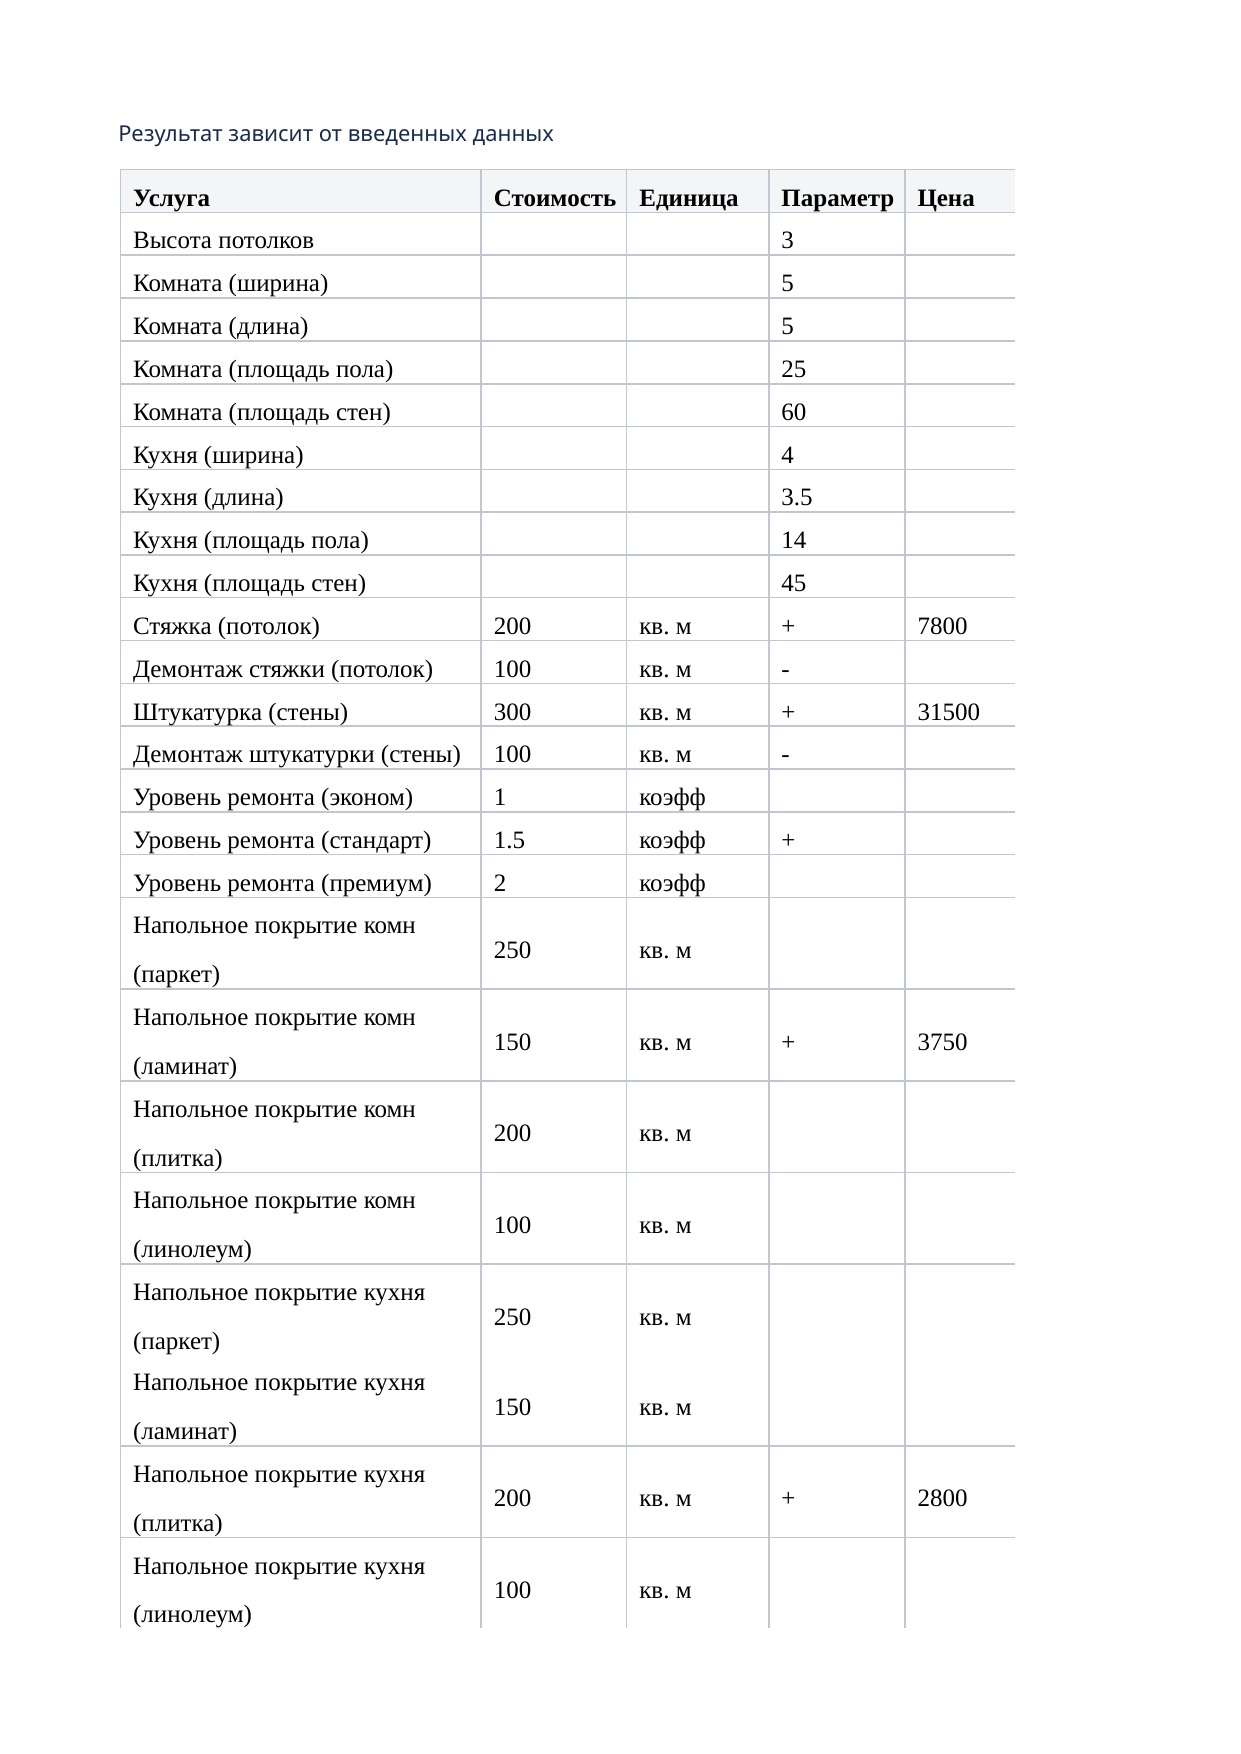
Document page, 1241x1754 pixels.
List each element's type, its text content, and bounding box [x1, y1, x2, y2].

table_cell Уровень ремонта (эконом) [121, 770, 480, 811]
table_cell [627, 213, 768, 254]
table_cell Демонтаж штукатурки (стены) [121, 727, 480, 768]
table_cell [906, 256, 1015, 297]
table_cell [770, 1082, 904, 1172]
table_cell [482, 213, 626, 254]
table_cell кв. м [627, 641, 768, 682]
table_cell [906, 299, 1015, 340]
table_header Услуга [121, 170, 480, 212]
table_cell кв. м [627, 684, 768, 725]
table_cell Напольное покрытие кухня (паркет) [121, 1265, 480, 1355]
table_cell [906, 641, 1015, 682]
table_cell [906, 1538, 1015, 1628]
table_cell [906, 813, 1015, 854]
table_cell кв. м [627, 1265, 768, 1355]
table_cell - [770, 727, 904, 768]
table_cell 5 [770, 299, 904, 340]
table_cell Демонтаж стяжки (потолок) [121, 641, 480, 682]
table_cell кв. м [627, 1173, 768, 1263]
table_cell 100 [482, 727, 626, 768]
table_cell [770, 1355, 904, 1445]
table_cell кв. м [627, 1355, 768, 1445]
table_cell 1 [482, 770, 626, 811]
table_cell Напольное покрытие комн (паркет) [121, 898, 480, 988]
table_cell Напольное покрытие кухня (плитка) [121, 1447, 480, 1537]
table_cell Напольное покрытие кухня (ламинат) [121, 1355, 480, 1445]
table_cell [906, 385, 1015, 426]
table_cell [482, 342, 626, 383]
table_cell [770, 770, 904, 811]
table_cell 5 [770, 256, 904, 297]
table_cell 300 [482, 684, 626, 725]
table_cell [482, 556, 626, 597]
table_cell [906, 898, 1015, 988]
table_cell [770, 898, 904, 988]
table_cell 100 [482, 1538, 626, 1628]
table_cell Кухня (длина) [121, 470, 480, 511]
table_cell 45 [770, 556, 904, 597]
table_cell 150 [482, 990, 626, 1080]
table_header Стоимость [482, 170, 626, 212]
table_cell 3750 [906, 990, 1015, 1080]
table_cell Комната (длина) [121, 299, 480, 340]
table_cell [906, 513, 1015, 554]
table_cell кв. м [627, 727, 768, 768]
table_cell Комната (ширина) [121, 256, 480, 297]
table_header Параметр [770, 170, 904, 212]
table_cell Напольное покрытие комн (линолеум) [121, 1173, 480, 1263]
table_cell + [770, 990, 904, 1080]
table_cell + [770, 598, 904, 640]
table_cell кв. м [627, 1538, 768, 1628]
table_cell [906, 1173, 1015, 1263]
table_cell 7800 [906, 598, 1015, 640]
table_cell [627, 427, 768, 468]
table_cell Уровень ремонта (премиум) [121, 855, 480, 897]
table_cell + [770, 1447, 904, 1537]
table_cell 2800 [906, 1447, 1015, 1537]
table_header Цена [906, 170, 1015, 212]
table_cell Напольное покрытие комн (ламинат) [121, 990, 480, 1080]
table_cell Уровень ремонта (стандарт) [121, 813, 480, 854]
table_cell [482, 385, 626, 426]
text Результат зависит от введенных данных [118, 118, 1122, 148]
table_cell 31500 [906, 684, 1015, 725]
table_cell [906, 213, 1015, 254]
table_cell кв. м [627, 990, 768, 1080]
table_cell 2 [482, 855, 626, 897]
table_cell [482, 470, 626, 511]
table_cell [906, 1355, 1015, 1445]
table_cell Кухня (площадь стен) [121, 556, 480, 597]
table_cell [906, 470, 1015, 511]
table_cell Комната (площадь пола) [121, 342, 480, 383]
table_cell 200 [482, 1447, 626, 1537]
table_cell [906, 1265, 1015, 1355]
table_cell кв. м [627, 898, 768, 988]
table_cell [906, 342, 1015, 383]
table_cell [627, 513, 768, 554]
table_cell [627, 385, 768, 426]
table_cell 3.5 [770, 470, 904, 511]
table_cell [906, 855, 1015, 897]
table_cell [482, 256, 626, 297]
table_cell [906, 1082, 1015, 1172]
table_cell Высота потолков [121, 213, 480, 254]
table_cell [906, 727, 1015, 768]
table_cell 150 [482, 1355, 626, 1445]
table_cell [627, 299, 768, 340]
table_cell 1.5 [482, 813, 626, 854]
table_cell кв. м [627, 1447, 768, 1537]
table_cell [627, 556, 768, 597]
table_cell [906, 556, 1015, 597]
table_cell [770, 855, 904, 897]
table_cell [770, 1538, 904, 1628]
table_cell 250 [482, 1265, 626, 1355]
table_cell [906, 427, 1015, 468]
table_cell 25 [770, 342, 904, 383]
table_cell [770, 1173, 904, 1263]
table_cell Напольное покрытие кухня (линолеум) [121, 1538, 480, 1628]
table_cell Кухня (площадь пола) [121, 513, 480, 554]
table_header Единица [627, 170, 768, 212]
table_cell [627, 470, 768, 511]
table_cell [482, 427, 626, 468]
table_cell Стяжка (потолок) [121, 598, 480, 640]
table_cell коэфф [627, 855, 768, 897]
table_cell 200 [482, 598, 626, 640]
table_cell коэфф [627, 813, 768, 854]
table_cell 60 [770, 385, 904, 426]
table_cell Штукатурка (стены) [121, 684, 480, 725]
table_cell кв. м [627, 1082, 768, 1172]
table_cell - [770, 641, 904, 682]
table_cell 200 [482, 1082, 626, 1172]
table_cell 4 [770, 427, 904, 468]
table_cell + [770, 813, 904, 854]
table_cell + [770, 684, 904, 725]
table_cell Комната (площадь стен) [121, 385, 480, 426]
table_cell [770, 1265, 904, 1355]
table_cell коэфф [627, 770, 768, 811]
table_cell [482, 299, 626, 340]
table_cell [627, 256, 768, 297]
table_cell Напольное покрытие комн (плитка) [121, 1082, 480, 1172]
table_cell 100 [482, 641, 626, 682]
table_cell Кухня (ширина) [121, 427, 480, 468]
table_cell 250 [482, 898, 626, 988]
table_cell [627, 342, 768, 383]
table_cell 14 [770, 513, 904, 554]
table_cell кв. м [627, 598, 768, 640]
table_cell 3 [770, 213, 904, 254]
table_cell [906, 770, 1015, 811]
table_cell 100 [482, 1173, 626, 1263]
table_cell [482, 513, 626, 554]
